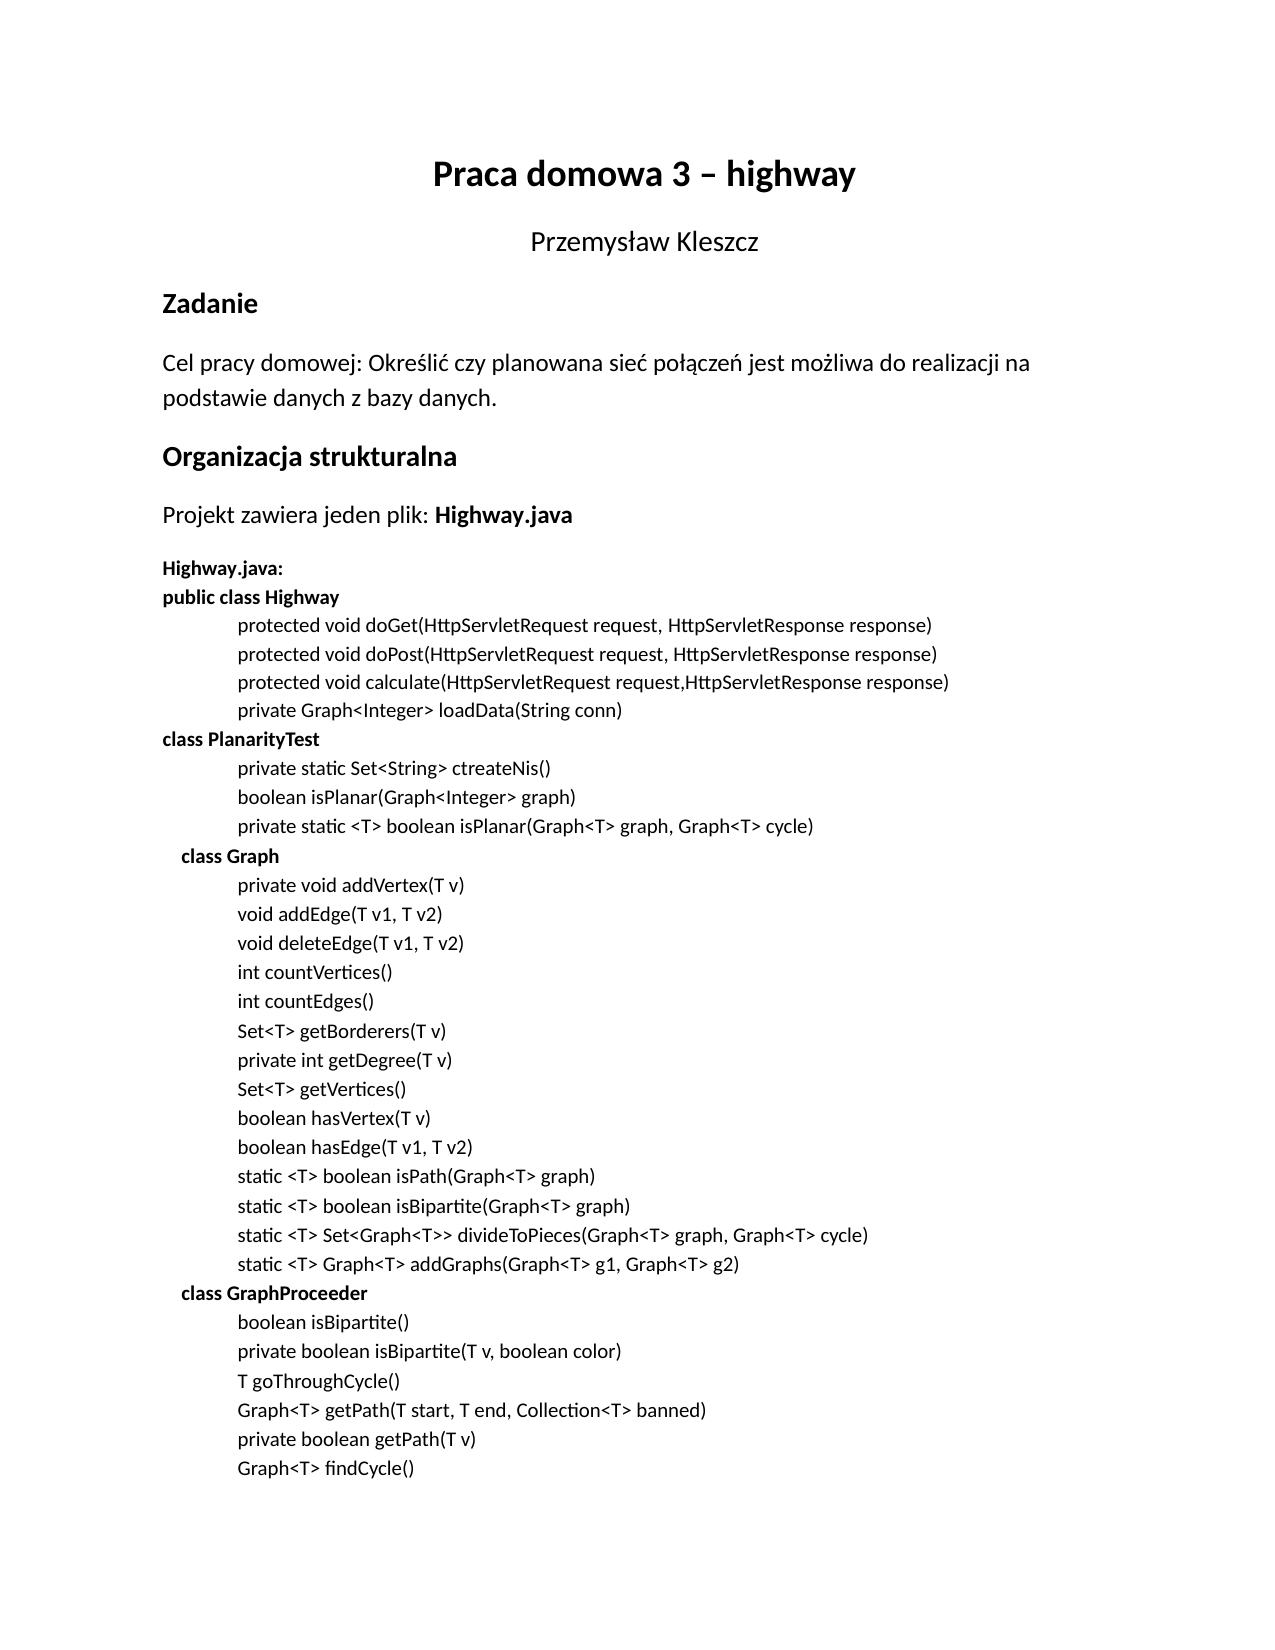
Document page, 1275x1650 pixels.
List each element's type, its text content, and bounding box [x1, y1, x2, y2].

text boolean hasEdge(T v1, T v2) [162, 1134, 1127, 1160]
text Set<T> getVertices() [162, 1076, 1127, 1102]
text protected void doGet(HttpServletRequest request, HttpServletResponse response) [162, 612, 1127, 638]
text Projekt zawiera jeden plik: Highway.java [162, 500, 1127, 530]
text int countEdges() [162, 989, 1127, 1014]
text boolean hasVertex(T v) [162, 1105, 1127, 1131]
text class Graph [162, 843, 1127, 868]
text Graph<T> findCycle() [162, 1455, 1127, 1481]
text Przemysław Kleszcz [162, 223, 1127, 259]
text boolean isPlanar(Graph<Integer> graph) [162, 784, 1127, 810]
text private static <T> boolean isPlanar(Graph<T> graph, Graph<T> cycle) [162, 814, 1127, 839]
text class PlanarityTest [162, 726, 1127, 752]
text static <T> Set<Graph<T>> divideToPieces(Graph<T> graph, Graph<T> cycle) [162, 1222, 1127, 1247]
text protected void doPost(HttpServletRequest request, HttpServletResponse response) [162, 641, 1127, 666]
text class GraphProceeder [162, 1280, 1127, 1306]
text private boolean isBipartite(T v, boolean color) [162, 1339, 1127, 1364]
text private boolean getPath(T v) [162, 1426, 1127, 1452]
text private static Set<String> ctreateNis() [162, 755, 1127, 781]
text protected void calculate(HttpServletRequest request,HttpServletResponse response) [162, 669, 1127, 695]
text Cel pracy domowej: Określić czy planowana sieć połączeń jest możliwa do realizacji na podstawie danych z bazy danych. [162, 347, 1127, 413]
text static <T> boolean isPath(Graph<T> graph) [162, 1164, 1127, 1189]
text static <T> Graph<T> addGraphs(Graph<T> g1, Graph<T> g2) [162, 1251, 1127, 1277]
text Set<T> getBorderers(T v) [162, 1018, 1127, 1043]
text Organizacja strukturalna [162, 438, 1127, 473]
text void deleteEdge(T v1, T v2) [162, 930, 1127, 956]
text Highway.java: [162, 556, 1127, 581]
text Praca domowa 3 – highway [162, 150, 1127, 196]
text private int getDegree(T v) [162, 1047, 1127, 1072]
text Zadanie [162, 285, 1127, 321]
text Graph<T> getPath(T start, T end, Collection<T> banned) [162, 1397, 1127, 1422]
text private void addVertex(T v) [162, 872, 1127, 897]
text int countVertices() [162, 959, 1127, 985]
text void addEdge(T v1, T v2) [162, 901, 1127, 927]
text static <T> boolean isBipartite(Graph<T> graph) [162, 1193, 1127, 1218]
text boolean isBipartite() [162, 1309, 1127, 1335]
text T goThroughCycle() [162, 1368, 1127, 1393]
text private Graph<Integer> loadData(String conn) [162, 698, 1127, 723]
text public class Highway [162, 584, 1127, 609]
